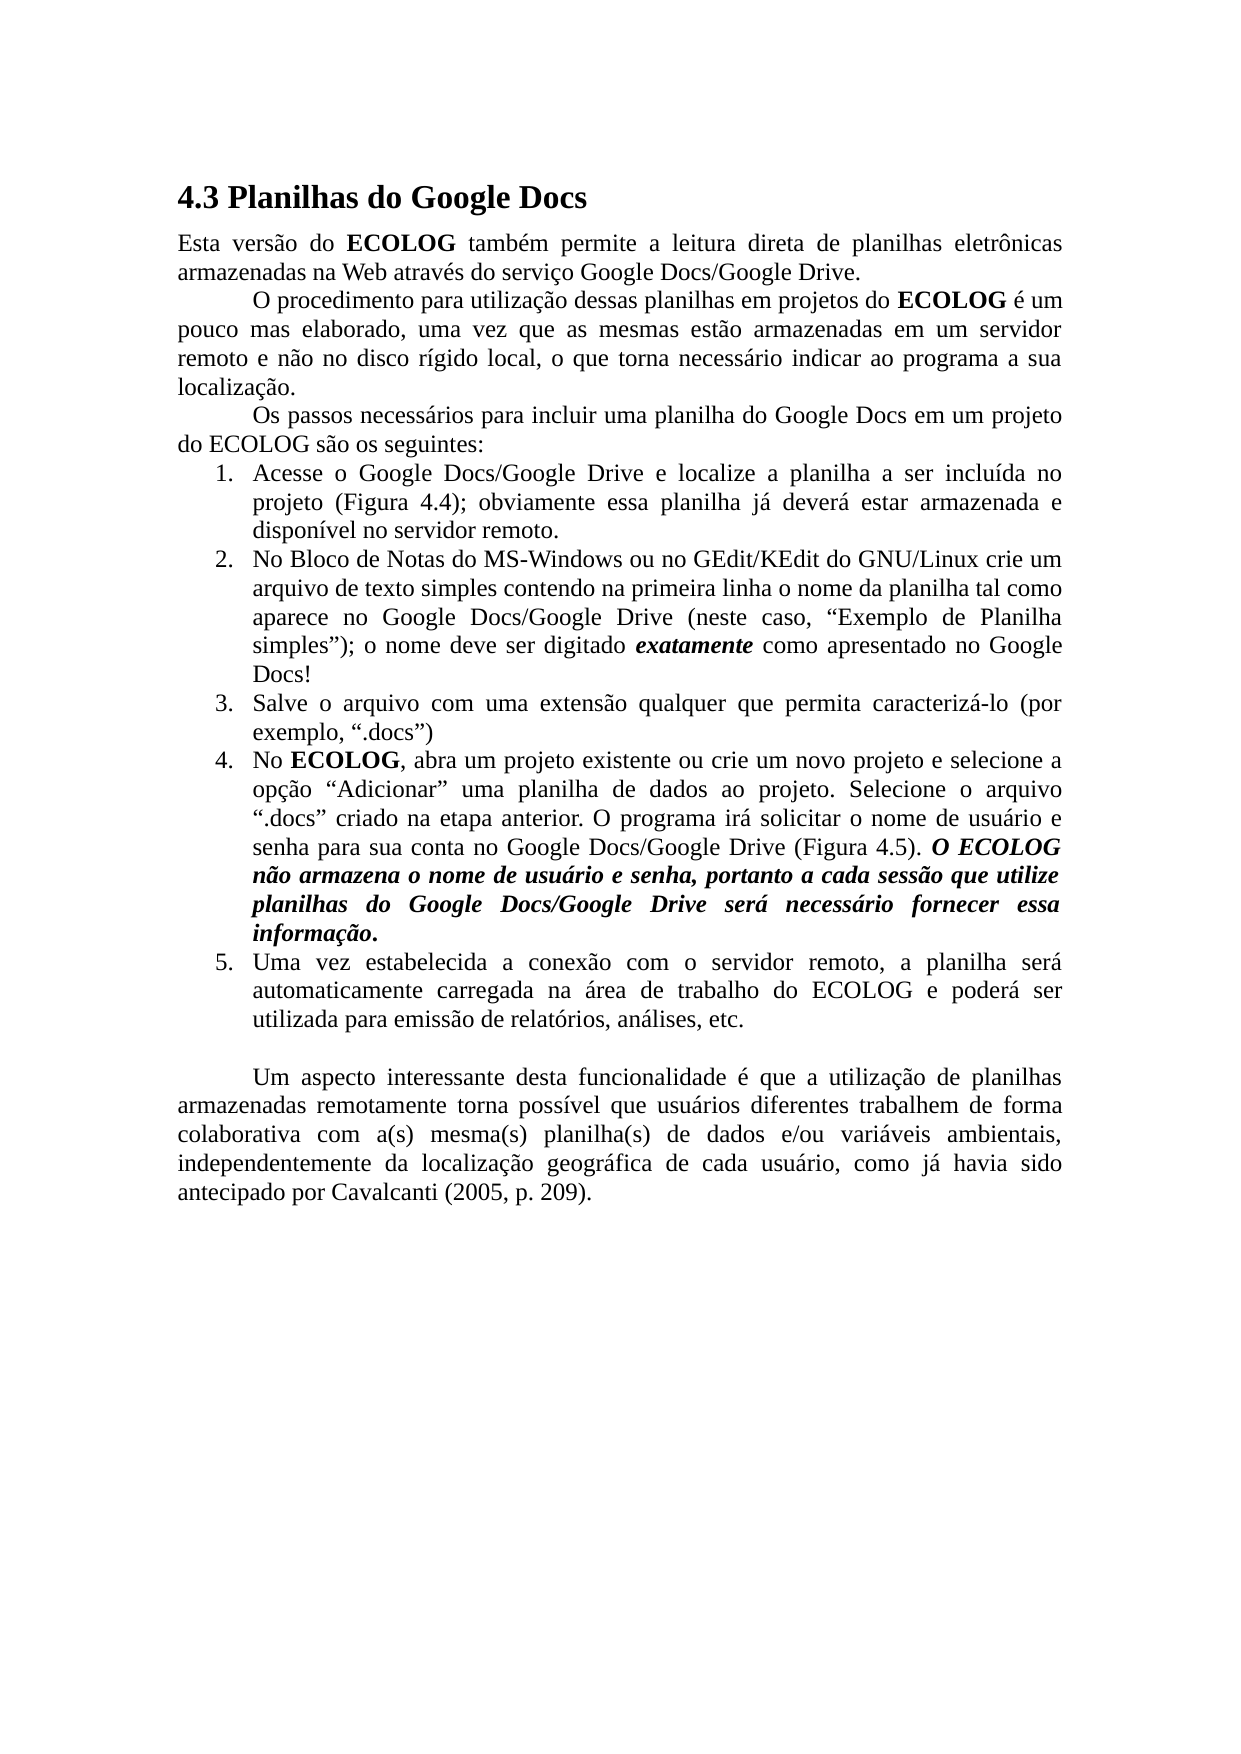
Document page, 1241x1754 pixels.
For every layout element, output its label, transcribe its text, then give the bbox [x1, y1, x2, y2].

list Acesse o Google Docs/Google Drive e localize a planilha a ser incluída no projeto (Figura 4.4); obviamente essa planilha já deverá estar armazenada e disponível no servidor remoto. [215, 458, 1063, 544]
list Uma vez estabelecida a conexão com o servidor remoto, a planilha será automaticamente carregada na área de trabalho do ECOLOG e poderá ser utilizada para emissão de relatórios, análises, etc. [215, 947, 1063, 1033]
text Os passos necessários para incluir uma planilha do Google Docs em um projeto do ECOLOG são os seguintes: [177, 401, 1063, 458]
text Esta versão do ECOLOG também permite a leitura direta de planilhas eletrônicas armazenadas na Web através do serviço Google Docs/Google Drive. [177, 228, 1063, 286]
list No Bloco de Notas do MS-Windows ou no GEdit/KEdit do GNU/Linux crie um arquivo de texto simples contendo na primeira linha o nome da planilha tal como aparece no Google Docs/Google Drive (neste caso, “Exemplo de Planilha simples”); o nome deve ser digitado exatamente como apresentado no Google Docs! [215, 544, 1063, 688]
text Um aspecto interessante desta funcionalidade é que a utilização de planilhas armazenadas remotamente torna possível que usuários diferentes trabalhem de forma colaborativa com a(s) mesma(s) planilha(s) de dados e/ou variáveis ambientais, independentemente da localização geográfica de cada usuário, como já havia sido antecipado por Cavalcanti (2005, p. 209). [177, 1062, 1063, 1206]
text O procedimento para utilização dessas planilhas em projetos do ECOLOG é um pouco mas elaborado, uma vez que as mesmas estão armazenadas em um servidor remoto e não no disco rígido local, o que torna necessário indicar ao programa a sua localização. [177, 286, 1063, 401]
list No ECOLOG, abra um projeto existente ou crie um novo projeto e selecione a opção “Adicionar” uma planilha de dados ao projeto. Selecione o arquivo “.docs” criado na etapa anterior. O programa irá solicitar o nome de usuário e senha para sua conta no Google Docs/Google Drive (Figura 4.5). O ECOLOG não armazena o nome de usuário e senha, portanto a cada sessão que utilize planilhas do Google Docs/Google Drive será necessário fornecer essa informação. [215, 746, 1063, 947]
subtitle 4.3 Planilhas do Google Docs [177, 177, 1063, 216]
list Salve o arquivo com uma extensão qualquer que permita caracterizá-lo (por exemplo, “.docs”) [215, 688, 1063, 746]
